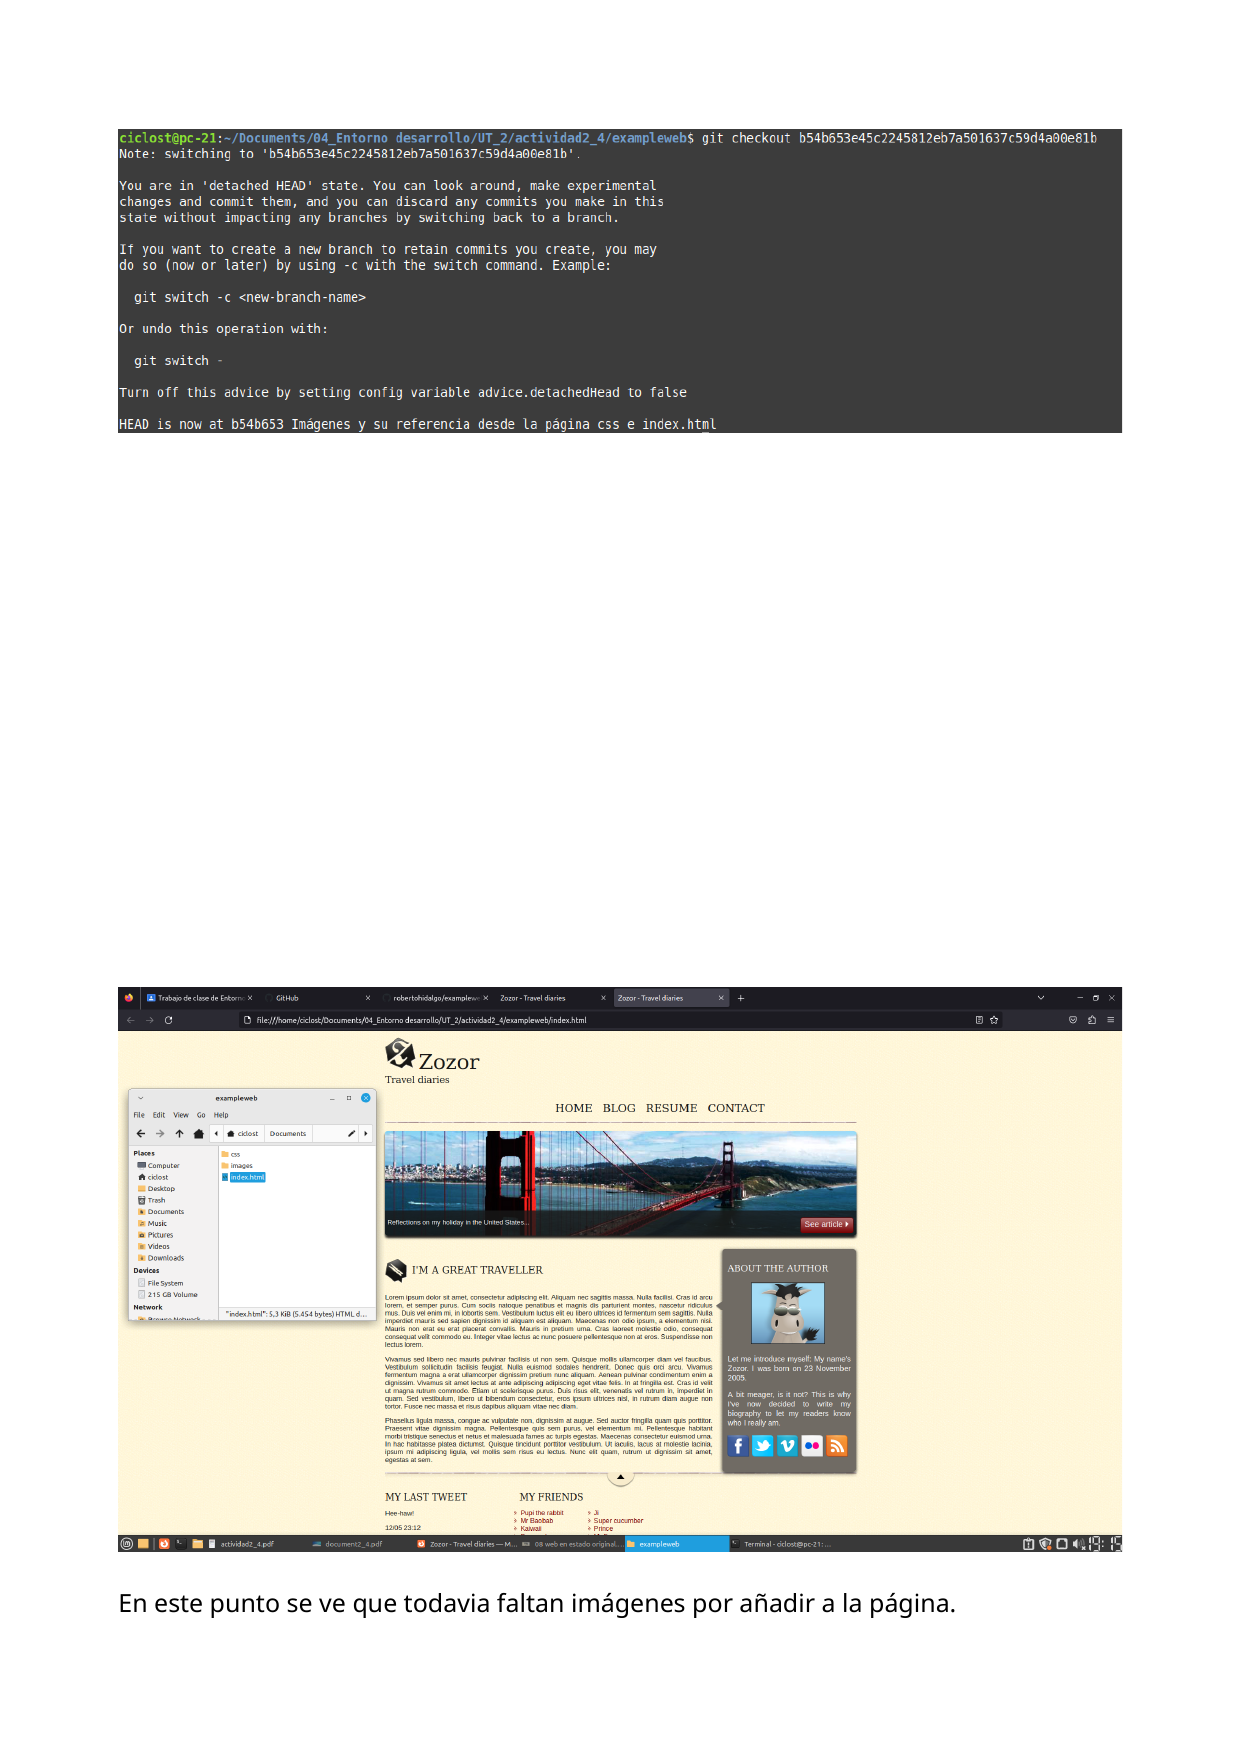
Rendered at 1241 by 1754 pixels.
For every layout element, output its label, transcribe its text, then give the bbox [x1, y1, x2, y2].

picture [118, 987, 1123, 1552]
text En este punto se ve que todavia faltan imágenes por añadir a la página. [118, 1586, 1122, 1620]
picture [118, 129, 1123, 433]
